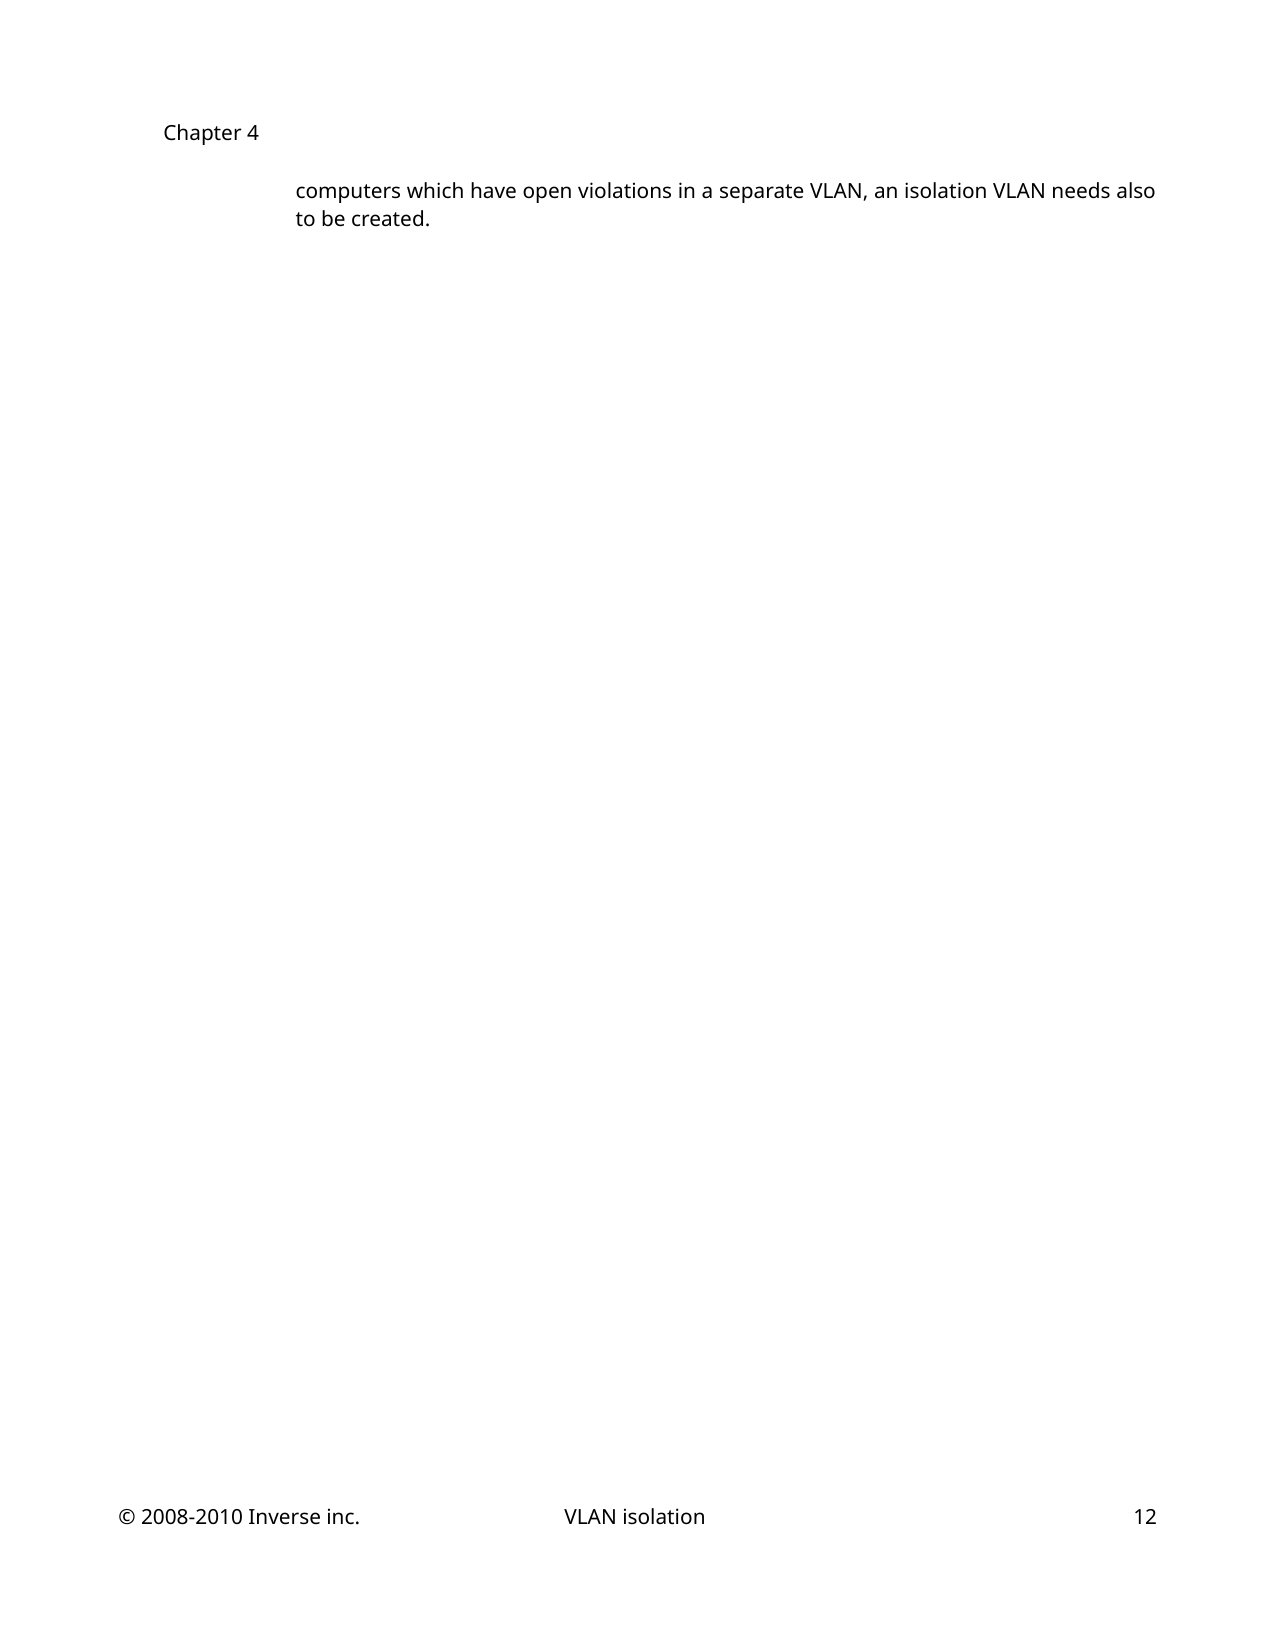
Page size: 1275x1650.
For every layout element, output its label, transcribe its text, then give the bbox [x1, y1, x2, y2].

text computers which have open violations in a separate VLAN, an isolation VLAN needs also to be created. [295, 176, 1157, 233]
